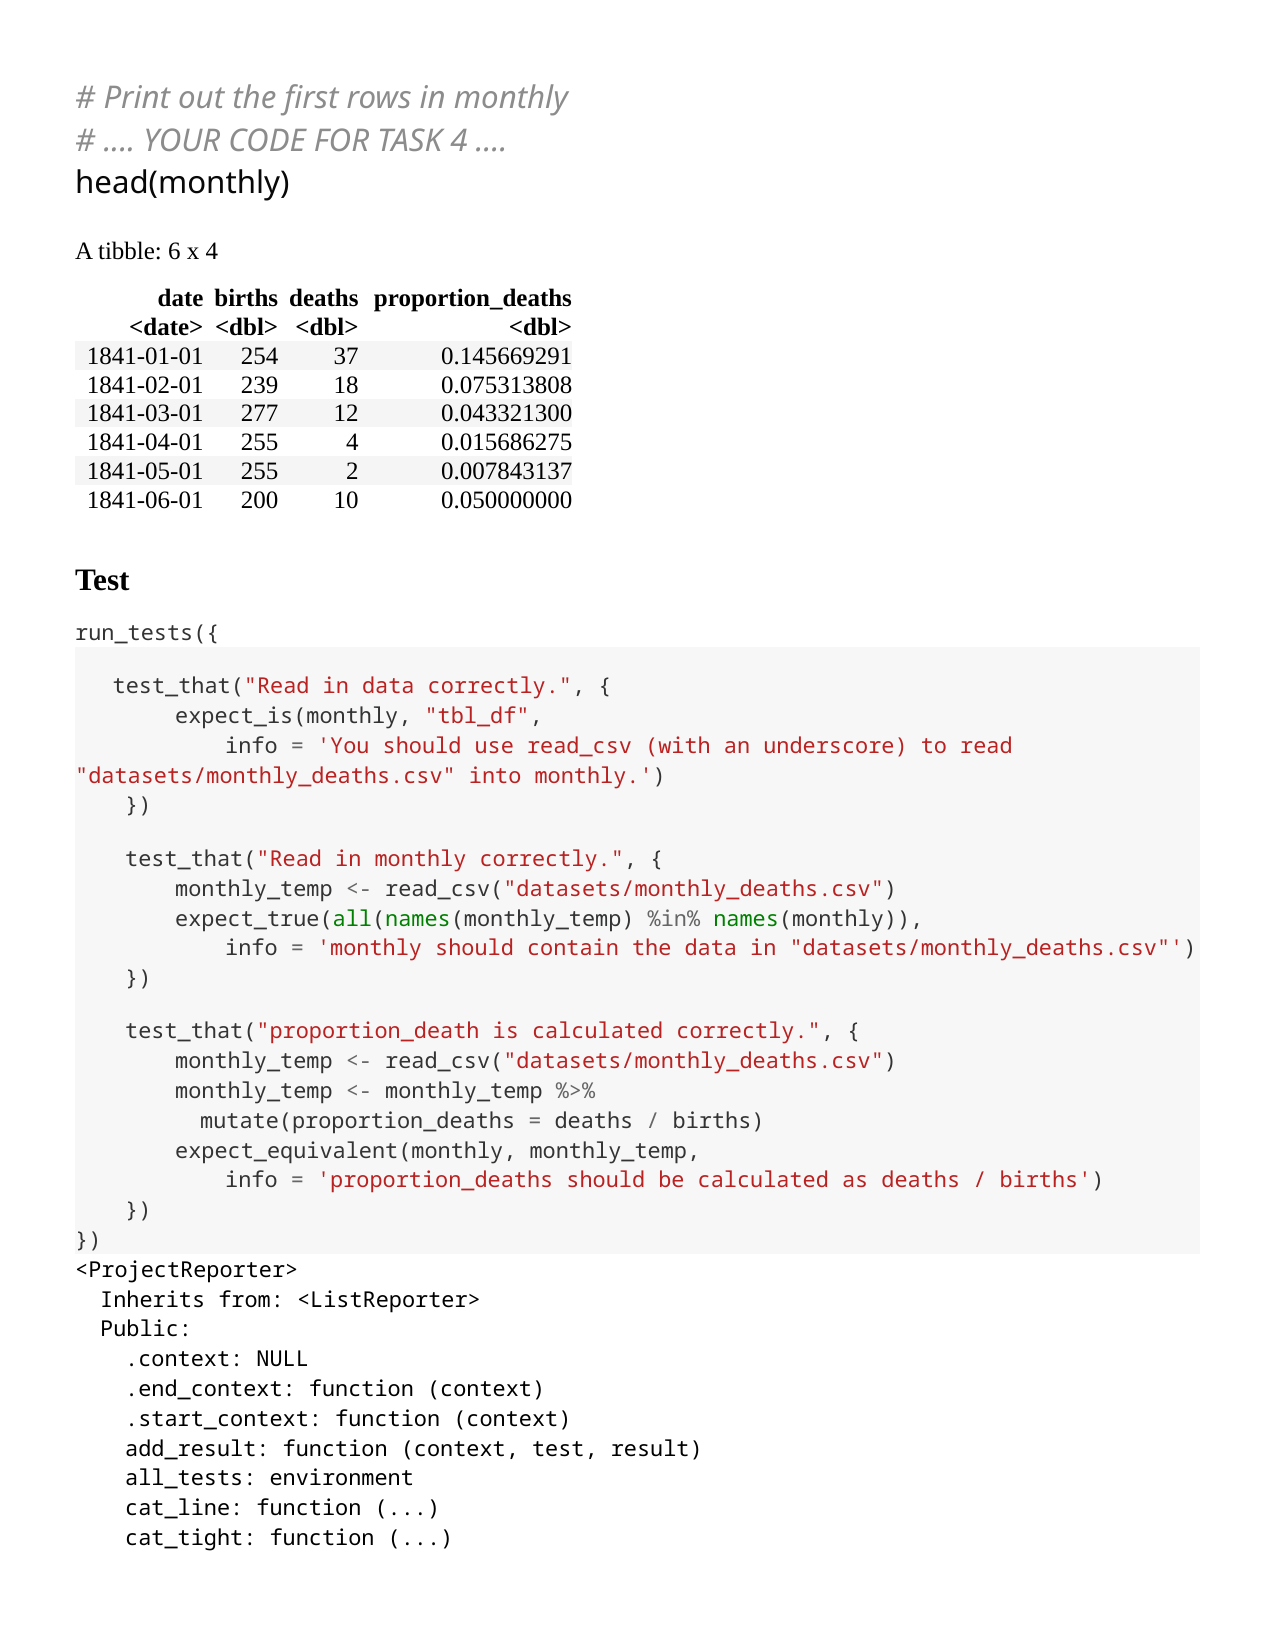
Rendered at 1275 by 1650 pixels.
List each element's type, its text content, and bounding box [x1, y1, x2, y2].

text }) [75, 789, 1200, 819]
table_cell 1841-06-01 [75, 485, 203, 513]
table_cell 18 [278, 370, 358, 398]
text add_result: function (context, test, result) [75, 1433, 1200, 1462]
table_header proportion_deaths [358, 284, 572, 312]
text Test [75, 561, 1200, 597]
text mutate(proportion_deaths = deaths / births) [75, 1105, 1200, 1135]
text expect_is(monthly, "tbl_df", [75, 700, 1200, 730]
table_cell 255 [203, 456, 278, 485]
text .end_context: function (context) [75, 1373, 1200, 1403]
table_cell <dbl> [278, 312, 358, 341]
text info = 'monthly should contain the data in "datasets/monthly_deaths.csv"') [75, 932, 1200, 962]
text test_that("Read in data correctly.", { [75, 670, 1200, 700]
text Public: [75, 1313, 1200, 1343]
table_header date [75, 284, 203, 312]
table_cell 1841-05-01 [75, 456, 203, 485]
text cat_tight: function (...) [75, 1522, 1200, 1552]
text A tibble: 6 x 4 [75, 203, 1200, 264]
text # Print out the first rows in monthly # .... YOUR CODE FOR TASK 4 .... head(monthly) [75, 75, 1200, 203]
table_cell <date> [75, 312, 203, 341]
text info = 'proportion_deaths should be calculated as deaths / births') [75, 1164, 1200, 1194]
table_cell 200 [203, 485, 278, 513]
text info = 'You should use read_csv (with an underscore) to read "datasets/monthly_deaths.csv" into monthly.') [75, 730, 1200, 789]
table_cell 1841-04-01 [75, 427, 203, 456]
table_cell 254 [203, 341, 278, 370]
table_cell 2 [278, 456, 358, 485]
text monthly_temp <- monthly_temp %>% [75, 1075, 1200, 1105]
table_cell 10 [278, 485, 358, 513]
text test_that("Read in monthly correctly.", { [75, 843, 1200, 873]
table_cell 0.075313808 [358, 370, 572, 398]
text all_tests: environment [75, 1462, 1200, 1492]
table_cell 12 [278, 399, 358, 427]
table_cell 37 [278, 341, 358, 370]
text monthly_temp <- read_csv("datasets/monthly_deaths.csv") [75, 1045, 1200, 1075]
table_header births [203, 284, 278, 312]
text }) [75, 962, 1200, 992]
table_cell 0.043321300 [358, 399, 572, 427]
text monthly_temp <- read_csv("datasets/monthly_deaths.csv") [75, 873, 1200, 902]
text .start_context: function (context) [75, 1403, 1200, 1433]
table_cell 0.145669291 [358, 341, 572, 370]
table_cell 1841-01-01 [75, 341, 203, 370]
table_cell 4 [278, 427, 358, 456]
text <ProjectReporter> [75, 1254, 1200, 1284]
table_cell 1841-02-01 [75, 370, 203, 398]
table_cell 0.007843137 [358, 456, 572, 485]
text Inherits from: <ListReporter> [75, 1284, 1200, 1313]
text test_that("proportion_death is calculated correctly.", { [75, 1016, 1200, 1045]
text cat_line: function (...) [75, 1492, 1200, 1522]
table_cell 0.015686275 [358, 427, 572, 456]
table_cell 0.050000000 [358, 485, 572, 513]
table_cell 239 [203, 370, 278, 398]
text }) [75, 1224, 1200, 1254]
table_cell 1841-03-01 [75, 399, 203, 427]
text run_tests({ [75, 617, 1200, 647]
table_header deaths [278, 284, 358, 312]
text expect_equivalent(monthly, monthly_temp, [75, 1135, 1200, 1164]
table_cell 277 [203, 399, 278, 427]
text }) [75, 1194, 1200, 1224]
table_cell <dbl> [358, 312, 572, 341]
table_cell <dbl> [203, 312, 278, 341]
text .context: NULL [75, 1343, 1200, 1373]
text expect_true(all(names(monthly_temp) %in% names(monthly)), [75, 902, 1200, 932]
table_cell 255 [203, 427, 278, 456]
